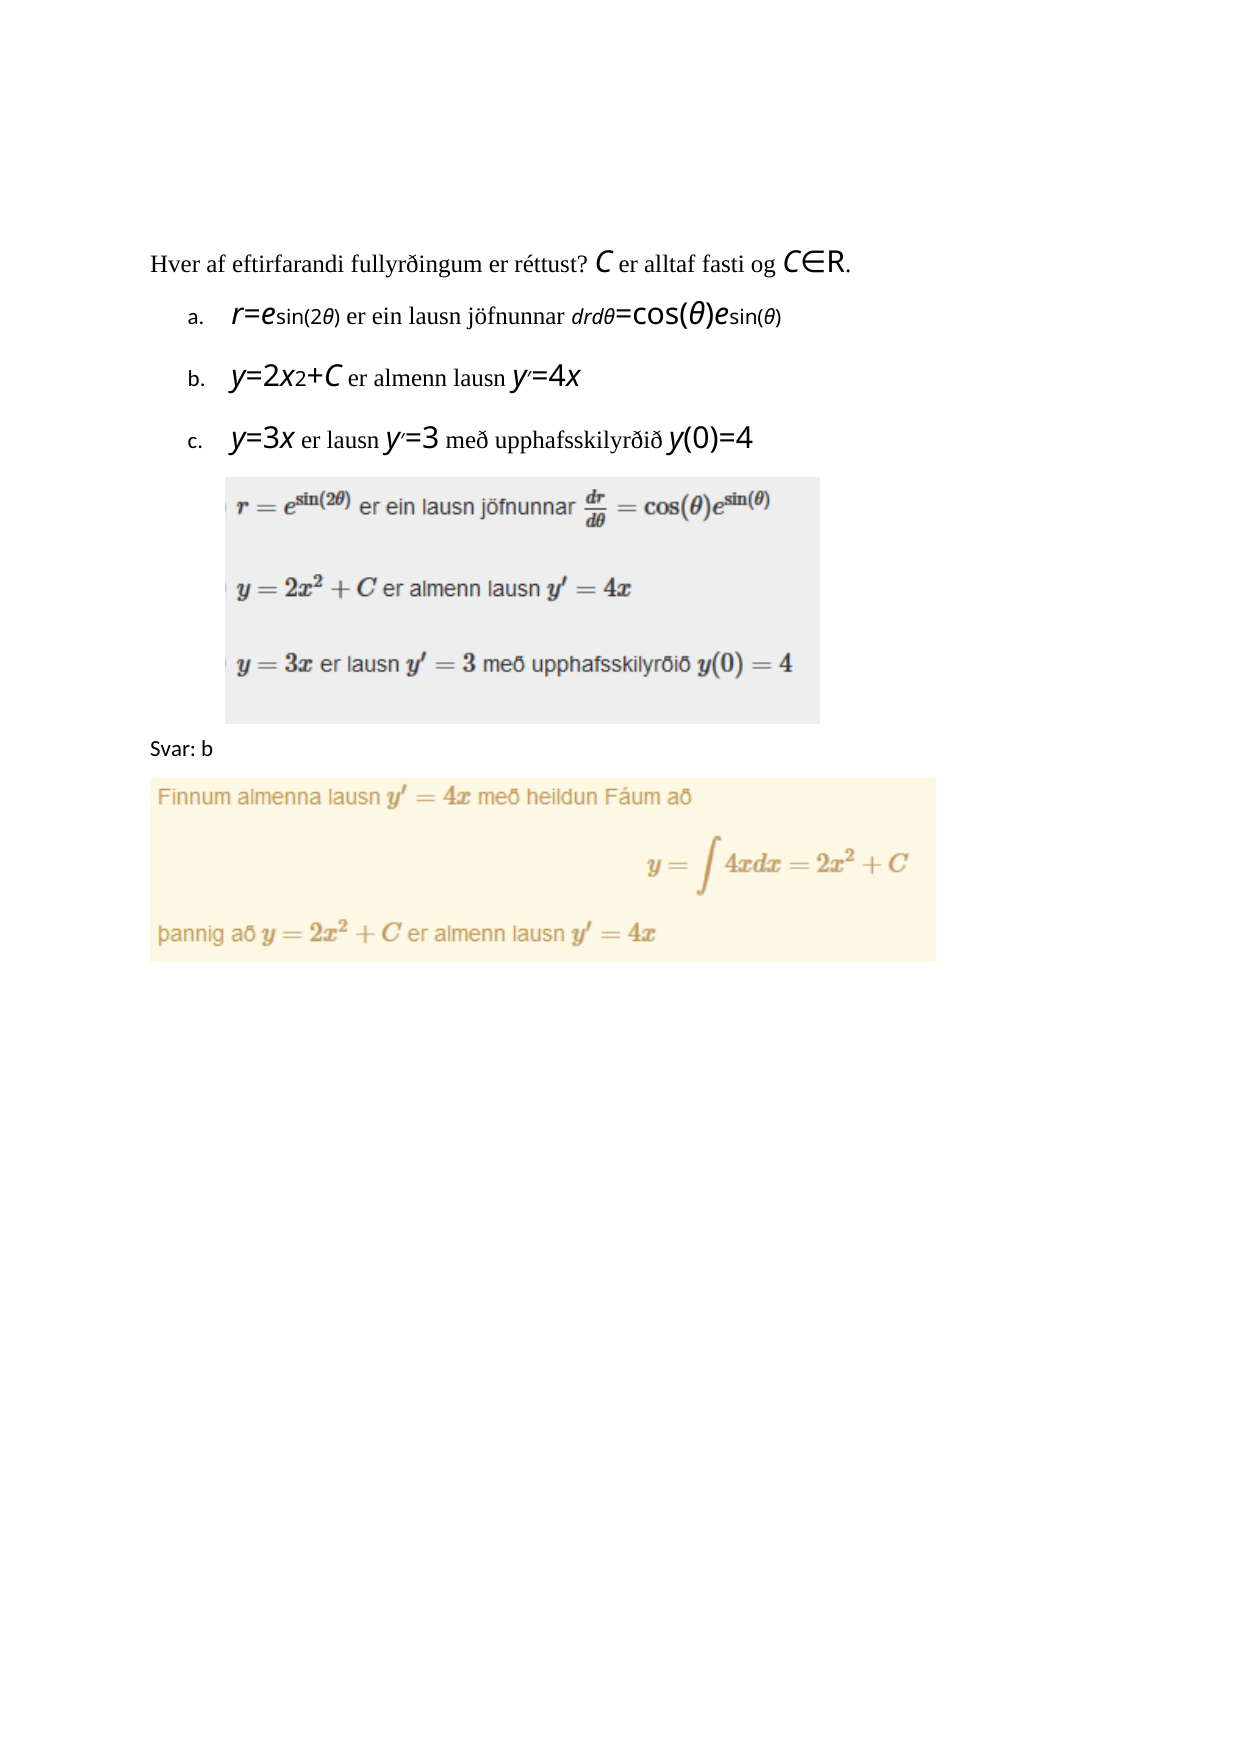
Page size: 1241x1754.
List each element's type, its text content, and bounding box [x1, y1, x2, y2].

list y=2x2+C er almenn lausn y′=4x [187, 354, 1090, 395]
text Hver af eftirfarandi fullyrðingum er réttust? C er alltaf fasti og C∈R. [150, 240, 1090, 282]
text Svar: b [150, 734, 1090, 762]
list r=esin(2θ) er ein lausn jöfnunnar drdθ=cos(θ)esin(θ) [187, 292, 1090, 333]
list y=3x er lausn y′=3 með upphafsskilyrðið y(0)=4 [187, 416, 1090, 457]
